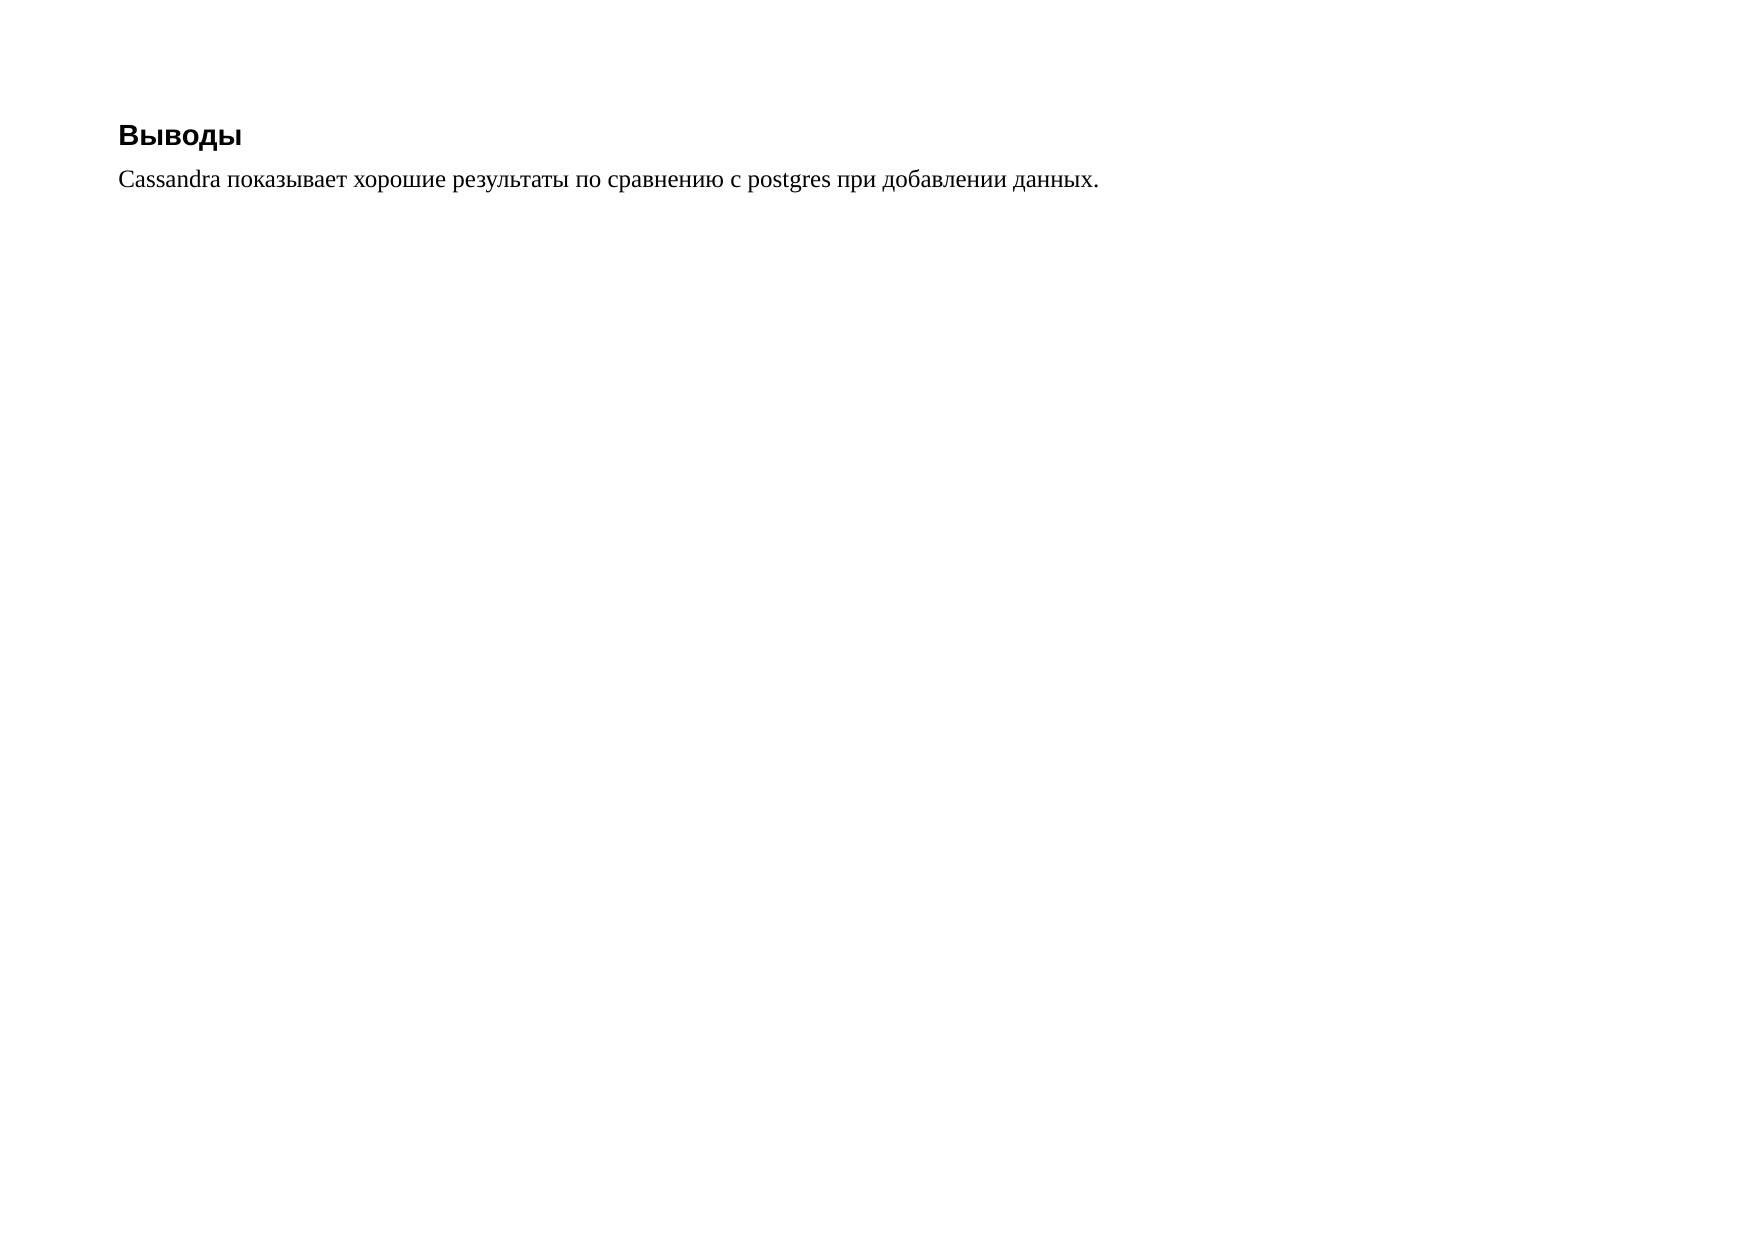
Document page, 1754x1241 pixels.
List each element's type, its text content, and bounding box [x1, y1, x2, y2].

subtitle Выводы [118, 118, 1635, 152]
text Cassandra показывает хорошие результаты по сравнению с postgres при добавлении данных. [118, 164, 1635, 193]
